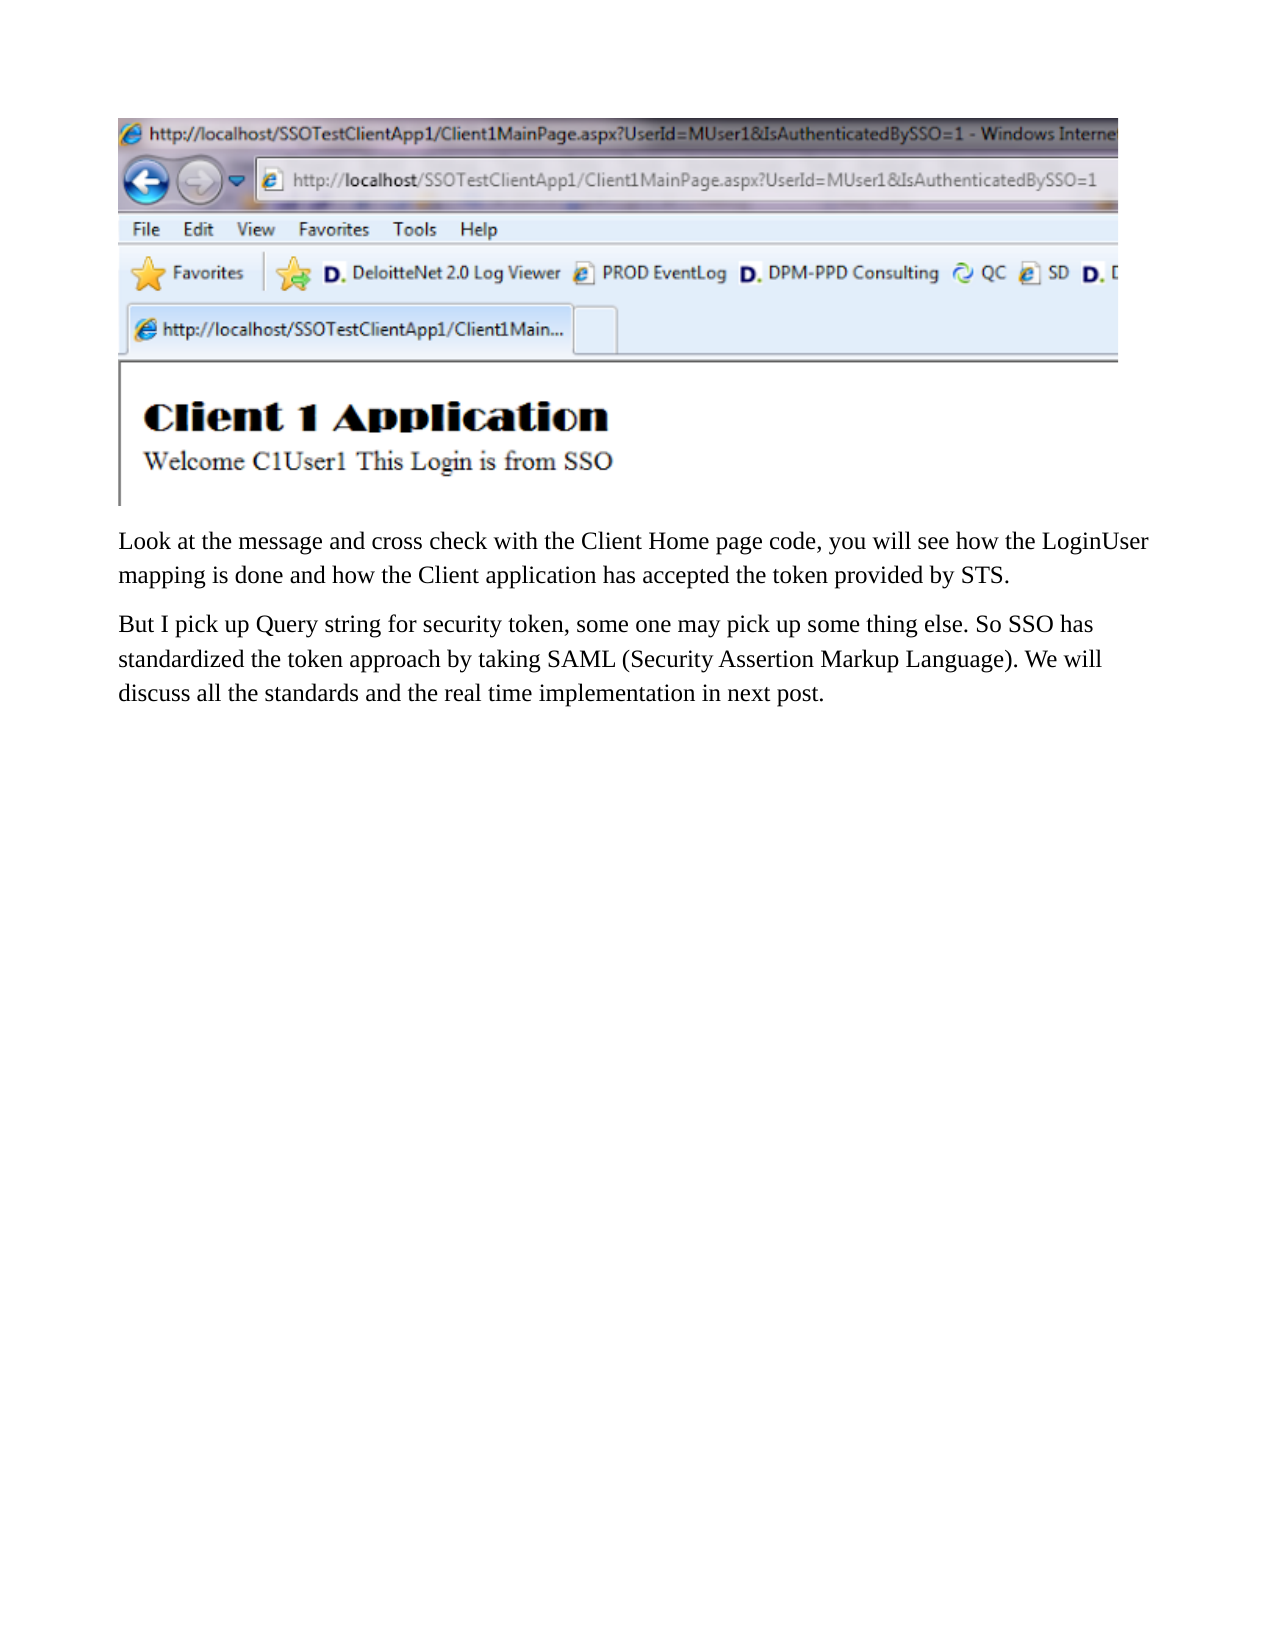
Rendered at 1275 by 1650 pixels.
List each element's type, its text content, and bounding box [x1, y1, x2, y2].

text But I pick up Query string for security token, some one may pick up some thing else. So SSO has standardized the token approach by taking SAML (Security Assertion Markup Language). We will discuss all the standards and the real time implementation in next post. [118, 609, 1157, 707]
text Look at the message and cross check with the Client Home page code, you will see how the LoginUser mapping is done and how the Client application has accepted the token provided by STS. [118, 526, 1157, 589]
picture [118, 118, 1119, 506]
